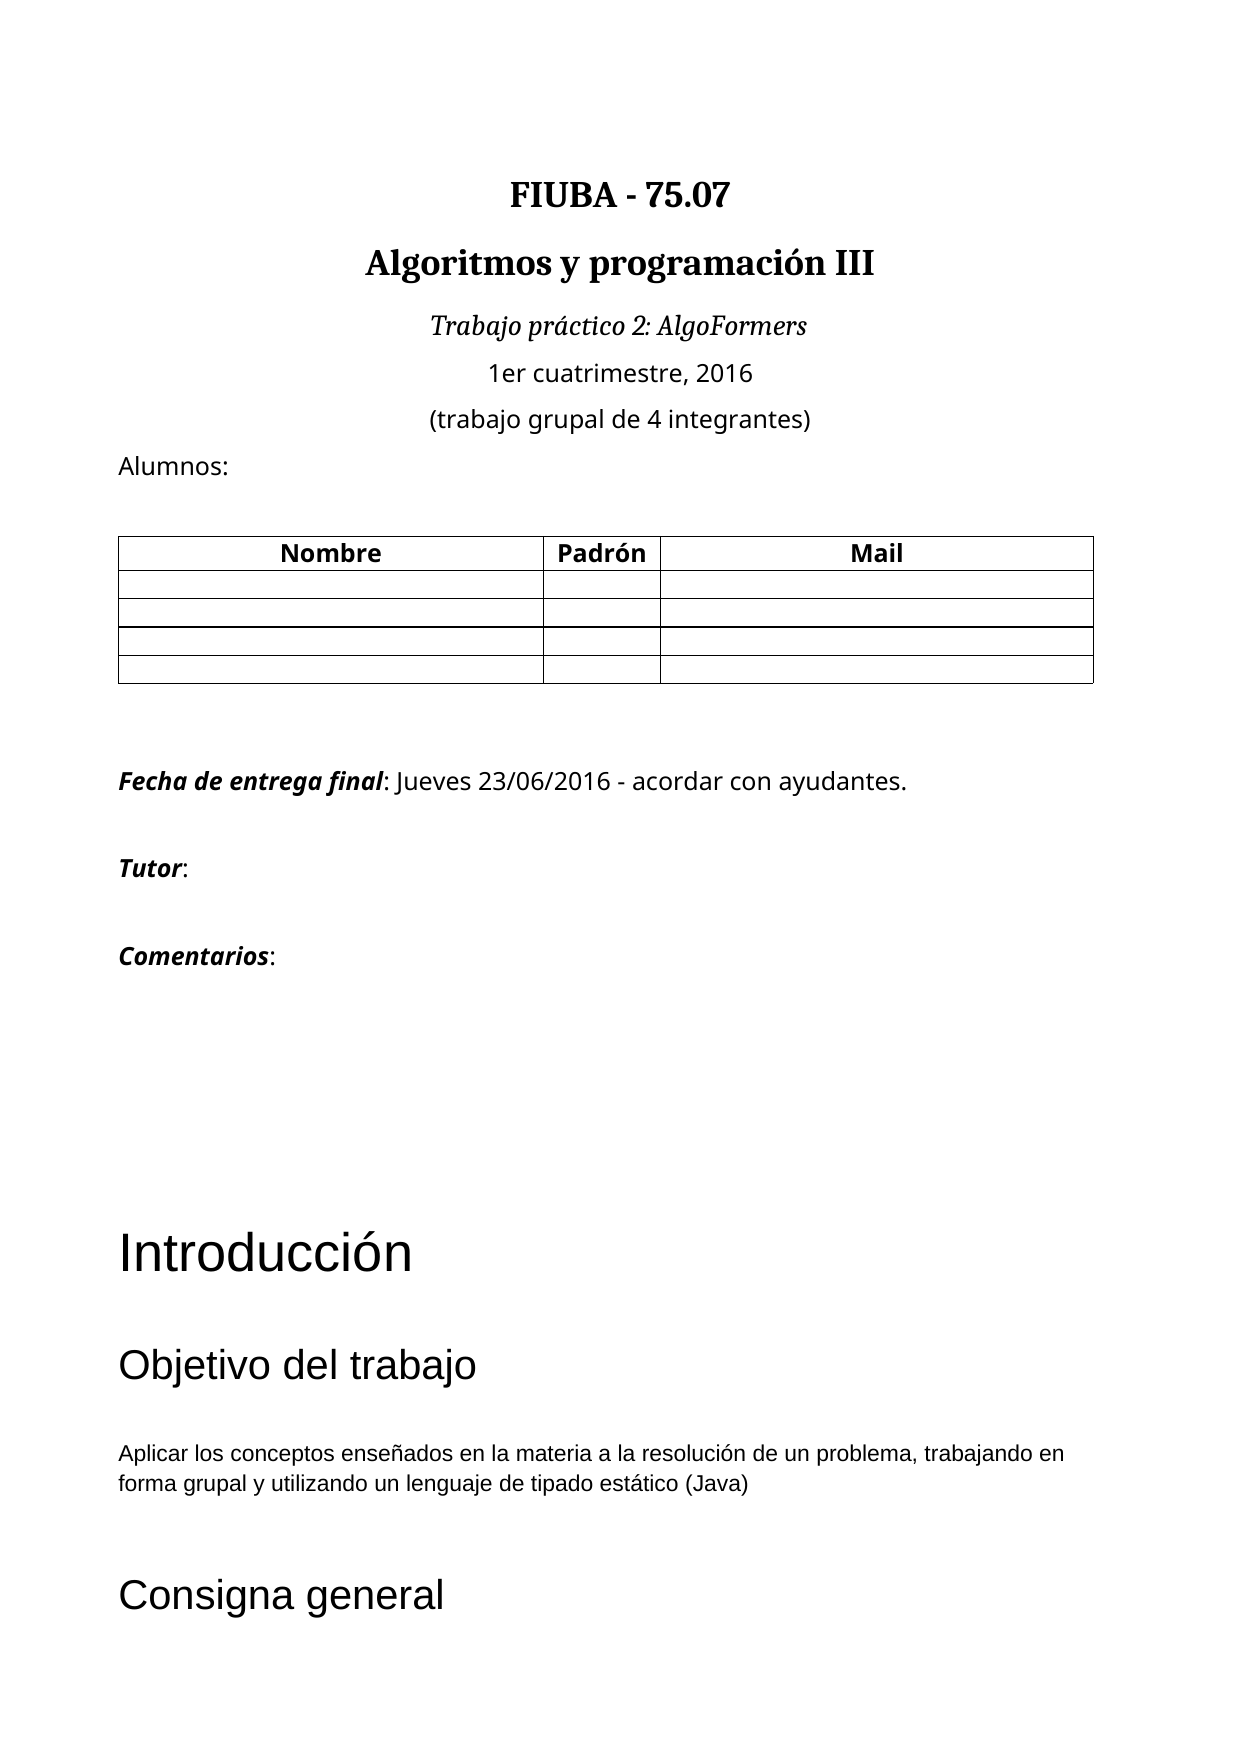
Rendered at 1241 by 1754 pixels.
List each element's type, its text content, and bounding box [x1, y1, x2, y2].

table_cell [119, 628, 543, 655]
text Aplicar los conceptos enseñados en la materia a la resolución de un problema, trabajando en forma grupal y utilizando un lenguaje de tipado estático (Java) [118, 1440, 1122, 1497]
text Comentarios: [118, 938, 1122, 972]
text Algoritmos y programación III [118, 241, 1122, 284]
text Fecha de entrega final: Jueves 23/06/2016 - acordar con ayudantes. [118, 764, 1122, 798]
text Consigna general [118, 1570, 1122, 1618]
table_cell [661, 628, 1093, 655]
text Objetivo del trabajo [118, 1340, 1122, 1388]
text Introducción [118, 1221, 1122, 1283]
table_cell [544, 628, 660, 655]
table_header Nombre [119, 537, 543, 570]
text Tutor: [118, 851, 1122, 885]
text Alumnos: [118, 449, 1122, 483]
table_cell [544, 599, 660, 626]
table_cell [661, 656, 1093, 683]
table_cell [119, 656, 543, 683]
table_header Mail [661, 537, 1093, 570]
table_cell [544, 656, 660, 683]
text FIUBA - 75.07 [118, 173, 1122, 216]
table_cell [661, 571, 1093, 598]
table_cell [119, 571, 543, 598]
text 1er cuatrimestre, 2016 [118, 356, 1122, 390]
table_header Padrón [544, 537, 660, 570]
table_cell [119, 599, 543, 626]
text (trabajo grupal de 4 integrantes) [118, 402, 1122, 436]
table_cell [544, 571, 660, 598]
text Trabajo práctico 2: AlgoFormers [118, 309, 1122, 343]
table_cell [661, 599, 1093, 626]
